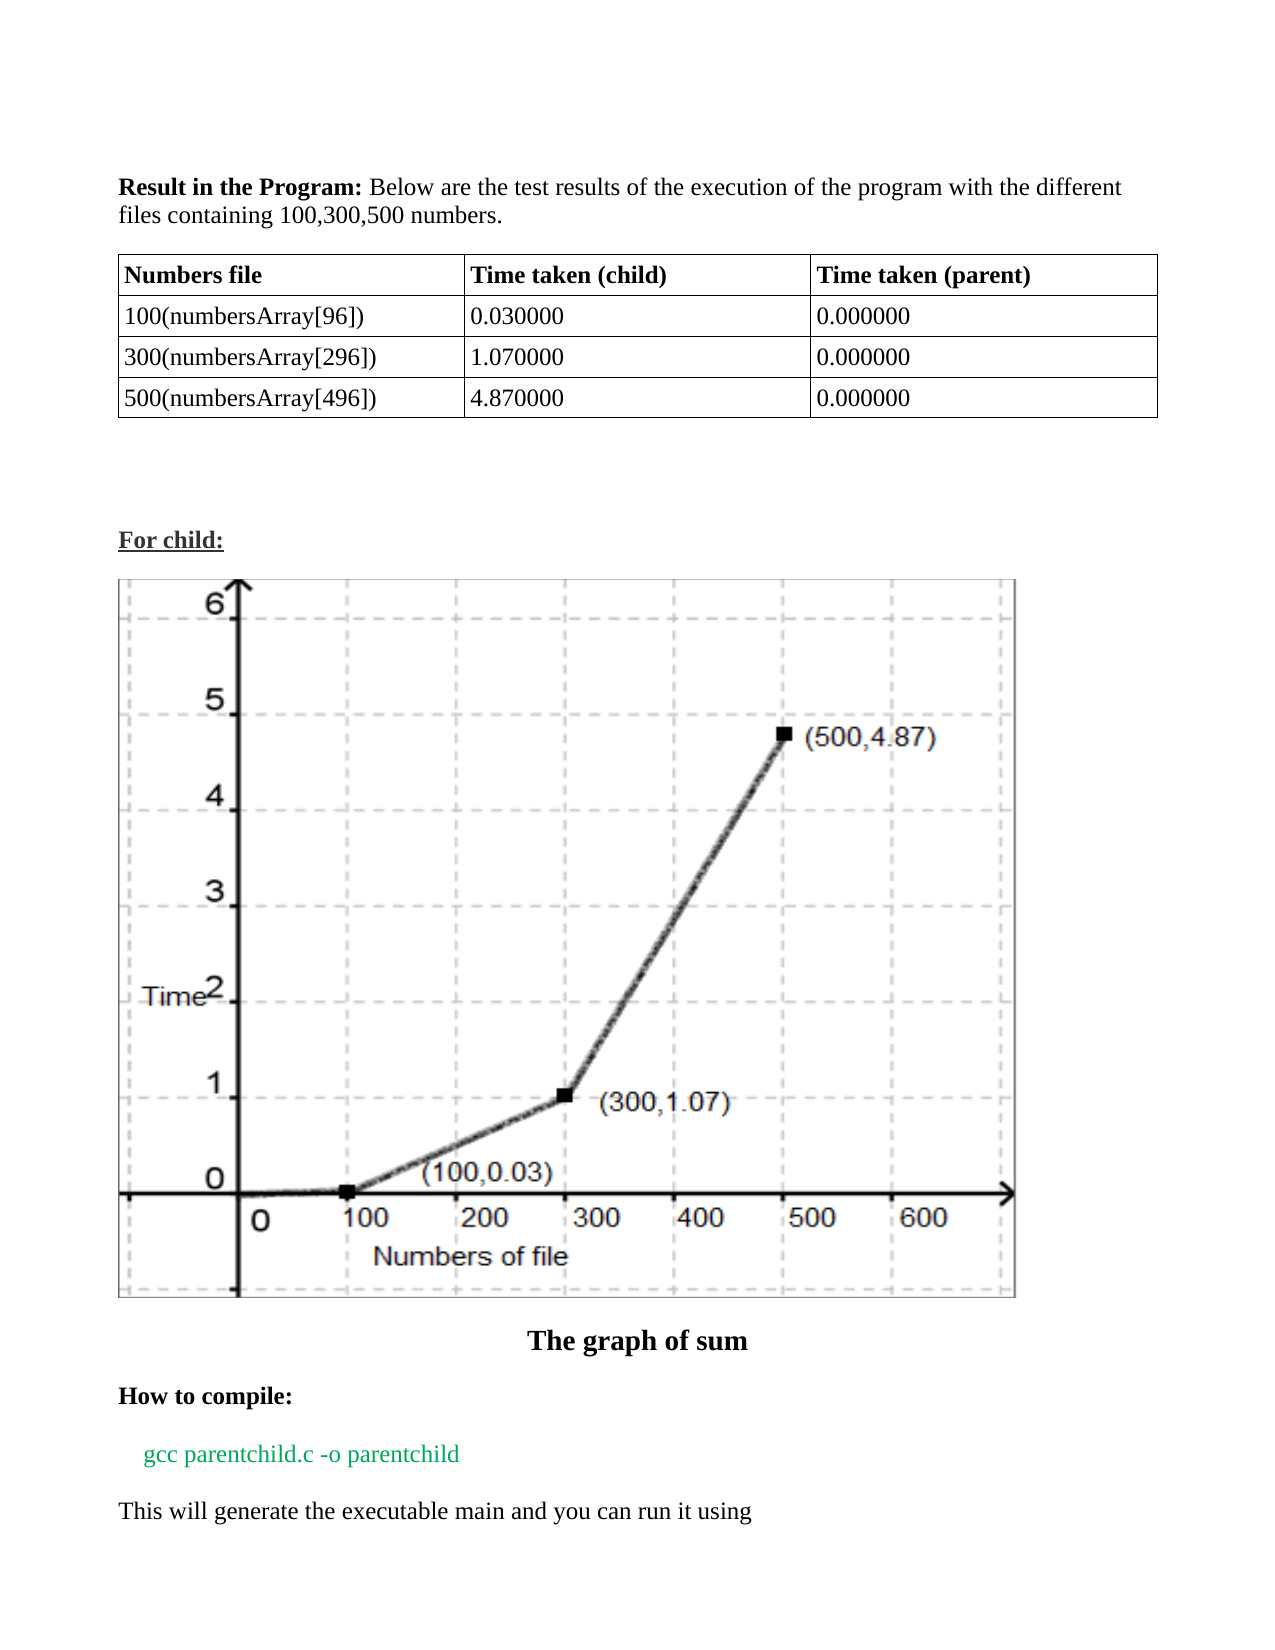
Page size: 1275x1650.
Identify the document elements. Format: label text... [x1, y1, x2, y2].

table_cell 0.000000 [811, 337, 1157, 377]
table_header Time taken (child) [465, 255, 810, 295]
table_header Time taken (parent) [811, 255, 1157, 295]
table_cell 4.870000 [465, 378, 810, 417]
text For child: [118, 525, 1157, 554]
table_cell 1.070000 [465, 337, 810, 377]
table_cell 100(numbersArray[96]) [119, 296, 464, 336]
table_cell 0.030000 [465, 296, 810, 336]
table_cell 500(numbersArray[496]) [119, 378, 464, 417]
text gcc parentchild.c -o parentchild [118, 1439, 1157, 1468]
text How to compile: [118, 1381, 1157, 1410]
table_cell 300(numbersArray[296]) [119, 337, 464, 377]
text The graph of sum [118, 1323, 1157, 1356]
text Result in the Program: Below are the test results of the execution of the program with the different files containing 100,300,500 numbers. [118, 172, 1157, 229]
table_header Numbers file [119, 255, 464, 295]
table_cell 0.000000 [811, 378, 1157, 417]
table_cell 0.000000 [811, 296, 1157, 336]
text This will generate the executable main and you can run it using [118, 1496, 1157, 1525]
